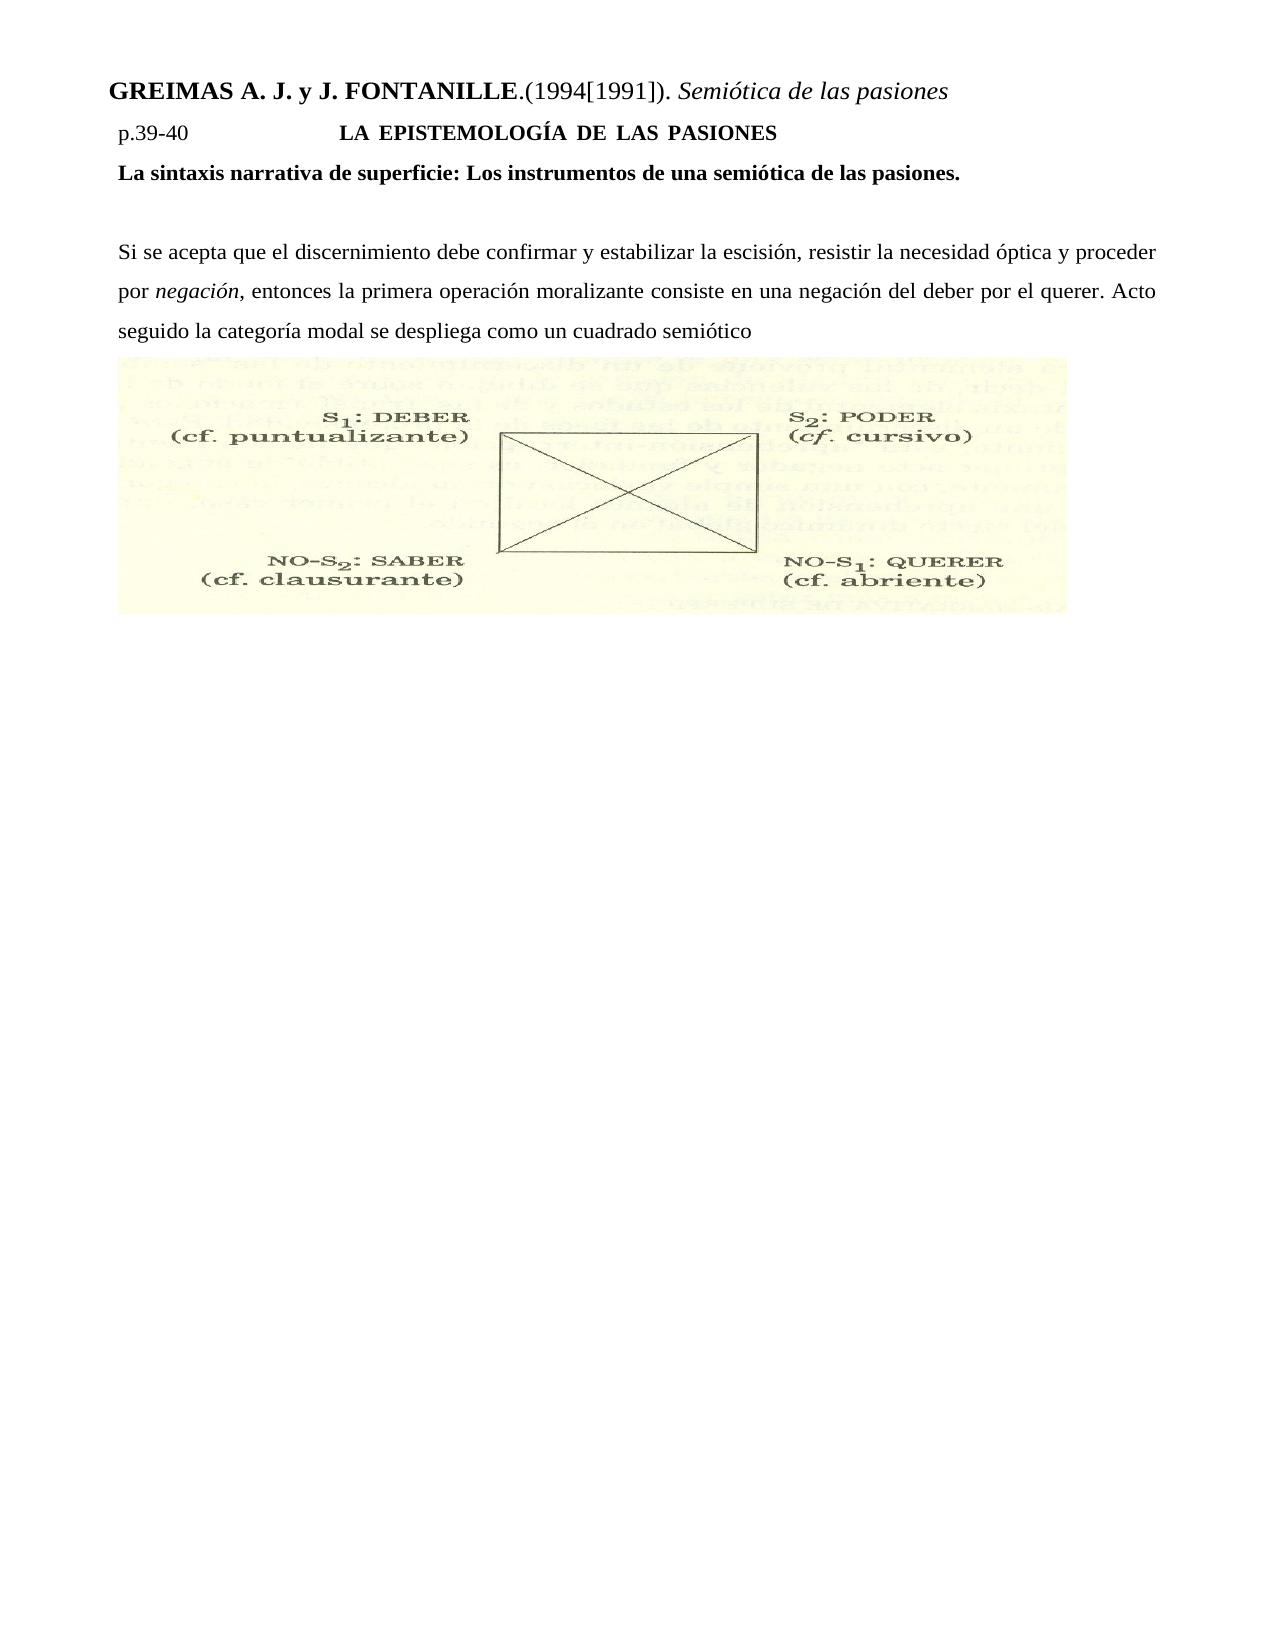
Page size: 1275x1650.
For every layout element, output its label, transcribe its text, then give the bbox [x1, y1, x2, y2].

picture [118, 357, 1067, 614]
text GREIMAS A. J. y J. FONTANILLE.(1994[1991]). Semiótica de las pasiones [108, 76, 1169, 105]
text p.39-40 LA EPISTEMOLOGÍA DE LAS PASIONES [118, 120, 1169, 146]
text Si se acepta que el discernimiento debe confirmar y estabilizar la escisión, resistir la necesidad óptica y proceder por negación, entonces la primera operación moralizante consiste en una negación del deber por el querer. Acto seguido la categoría modal se despliega como un cuadrado semiótico [118, 239, 1157, 343]
text La sintaxis narrativa de superficie: Los instrumentos de una semiótica de las pasiones. [118, 160, 1169, 185]
